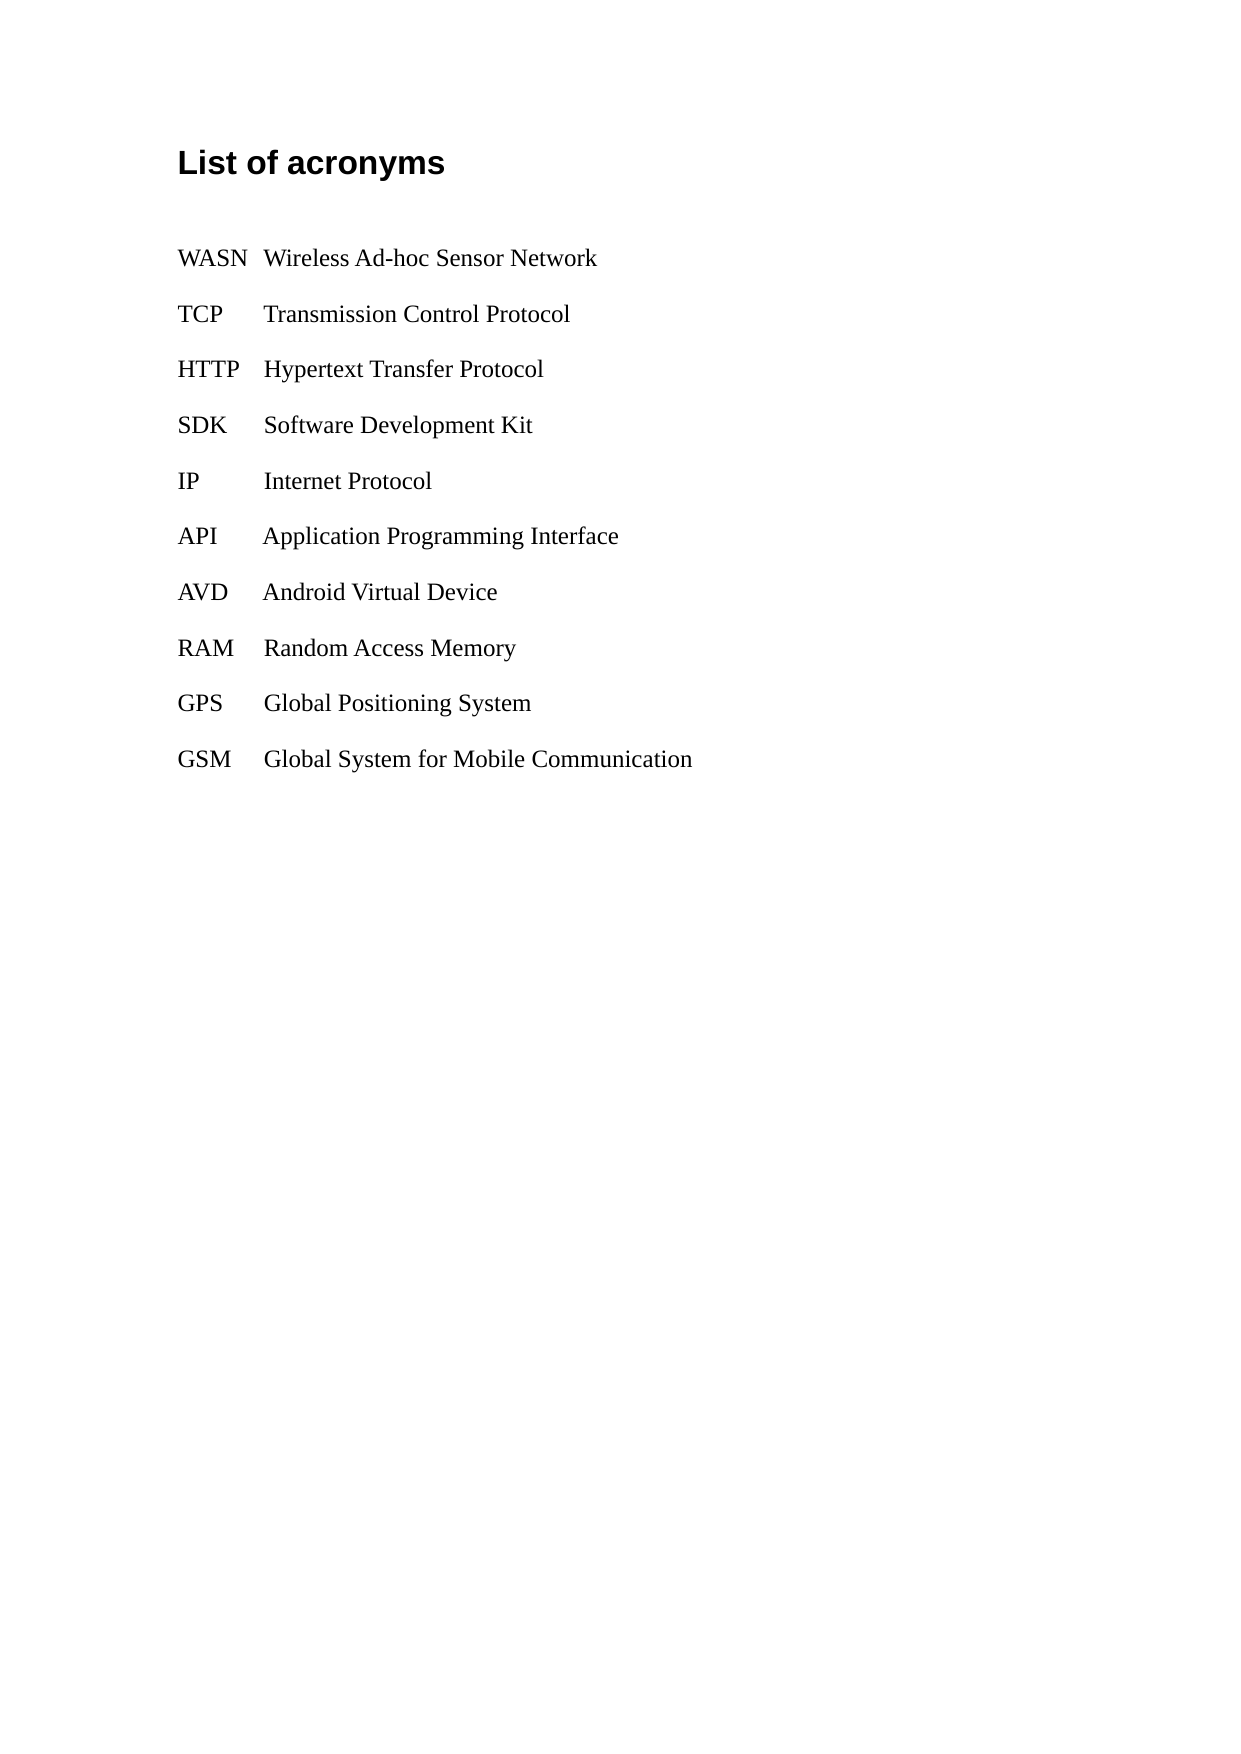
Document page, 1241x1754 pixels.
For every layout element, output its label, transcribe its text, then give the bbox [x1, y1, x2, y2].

text RAM Random Access Memory [177, 633, 1122, 661]
text HTTP Hypertext Transfer Protocol [177, 354, 1122, 383]
text TCP Transmission Control Protocol [177, 299, 1122, 328]
text GSM Global System for Mobile Communication [177, 744, 1122, 773]
subtitle List of acronyms [177, 143, 1122, 182]
text AVD Android Virtual Device [177, 577, 1122, 606]
text GPS Global Positioning System [177, 688, 1122, 717]
text IP Internet Protocol [177, 466, 1122, 494]
text WASN Wireless Ad-hoc Sensor Network [177, 243, 1122, 272]
text SDK Software Development Kit [177, 410, 1122, 439]
text API Application Programming Interface [177, 521, 1122, 550]
